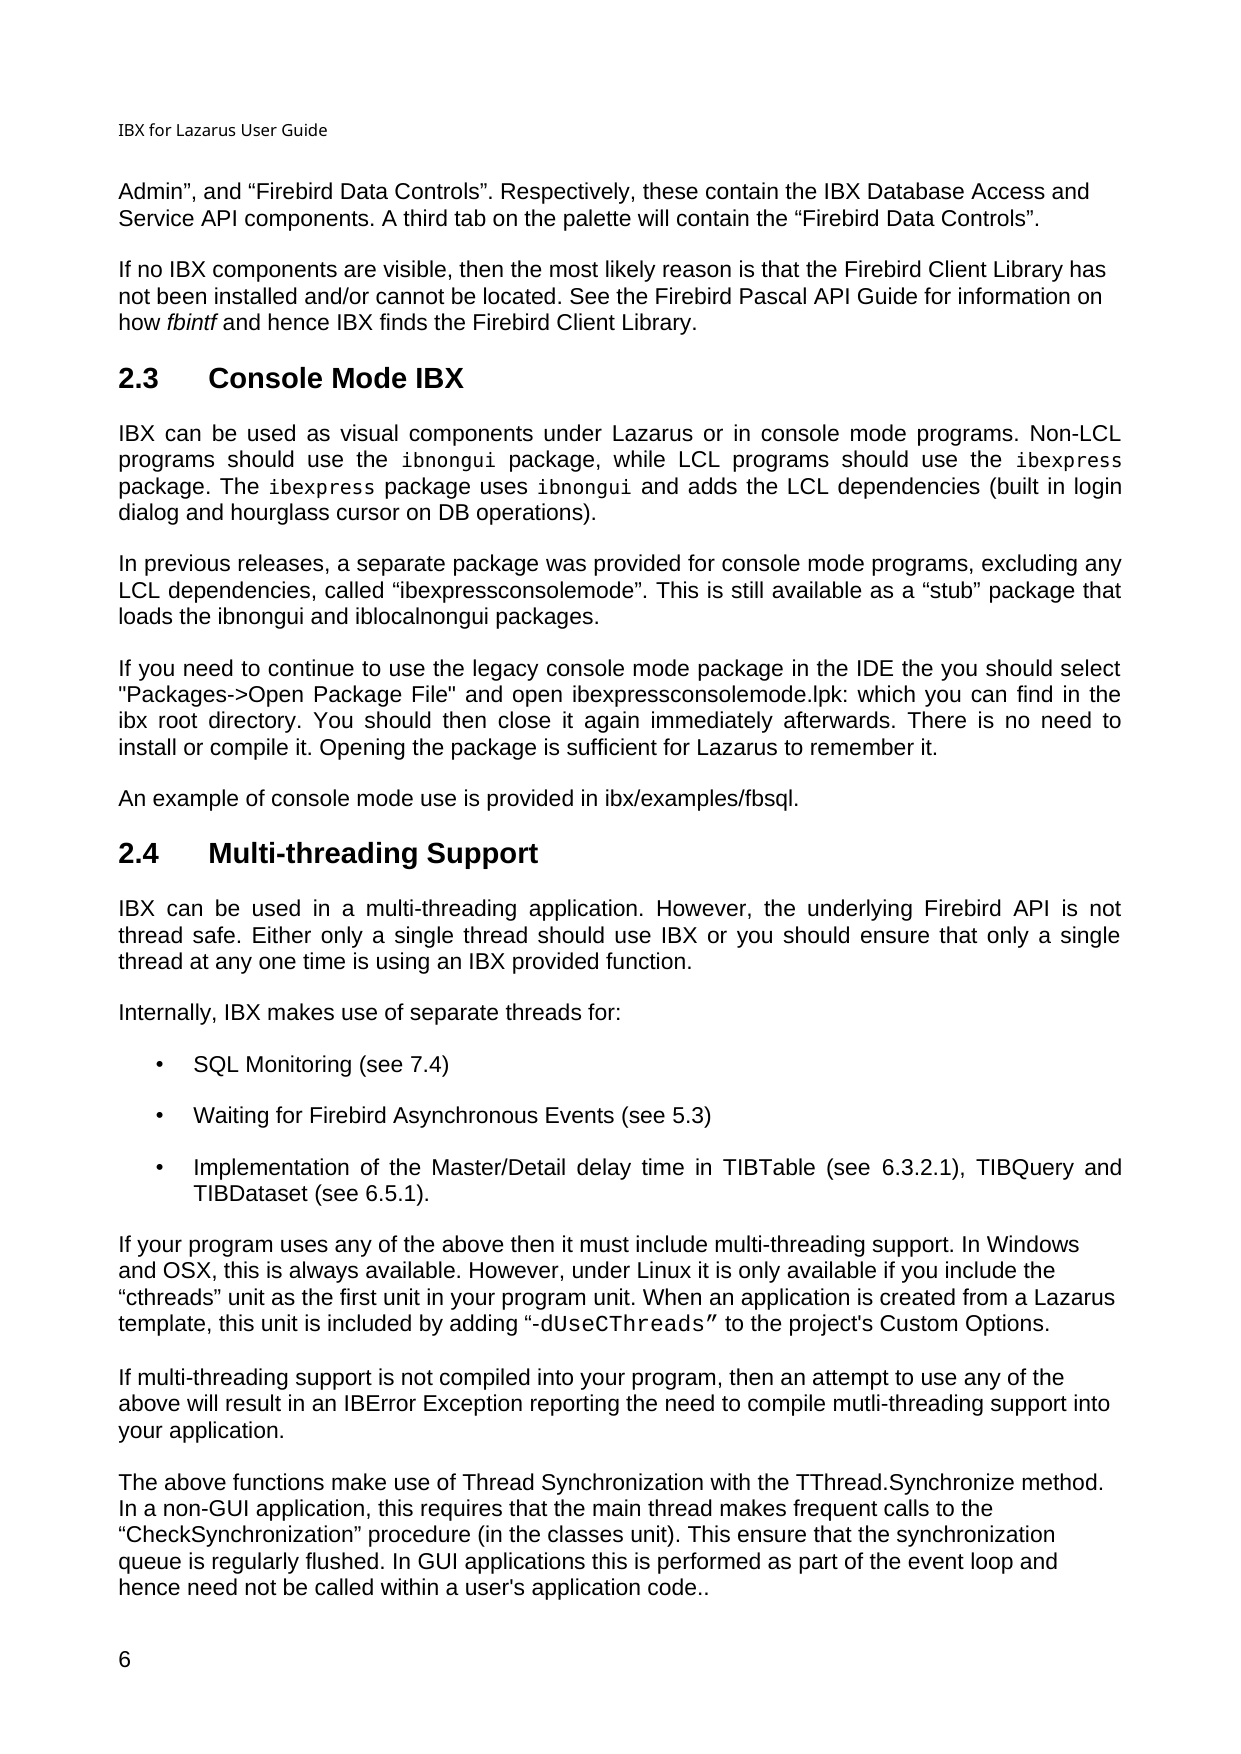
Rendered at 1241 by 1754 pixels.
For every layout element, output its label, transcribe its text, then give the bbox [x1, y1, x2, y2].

text Internally, IBX makes use of separate threads for: [118, 999, 1122, 1026]
text IBX can be used as visual components under Lazarus or in console mode programs. Non-LCL programs should use the ibnongui package, while LCL programs should use the ibexpress package. The ibexpress package uses ibnongui and adds the LCL dependencies (built in login dialog and hourglass cursor on DB operations). [118, 420, 1122, 525]
subtitle Multi-threading Support [118, 836, 1122, 870]
text Admin”, and “Firebird Data Controls”. Respectively, these contain the IBX Database Access and Service API components. A third tab on the palette will contain the “Firebird Data Controls”. [118, 178, 1122, 231]
text If your program uses any of the above then it must include multi-threading support. In Windows and OSX, this is always available. However, under Linux it is only available if you include the “cthreads” unit as the first unit in your program unit. When an application is created from a Lazarus template, this unit is included by adding “-dUseCThreads” to the project's Custom Options. [118, 1231, 1122, 1338]
text IBX can be used in a multi-threading application. However, the underlying Firebird API is not thread safe. Either only a single thread should use IBX or you should ensure that only a single thread at any one time is using an IBX provided function. [118, 895, 1122, 974]
list Implementation of the Master/Detail delay time in TIBTable (see 6.3.2.1), TIBQuery and TIBDataset (see 6.5.1). [156, 1153, 1122, 1206]
subtitle Console Mode IBX [118, 361, 1122, 394]
text An example of console mode use is provided in ibx/examples/fbsql. [118, 785, 1122, 811]
text If no IBX components are visible, then the most likely reason is that the Firebird Client Library has not been installed and/or cannot be located. See the Firebird Pascal API Guide for information on how fbintf and hence IBX finds the Firebird Client Library. [118, 256, 1122, 335]
list SQL Monitoring (see 7.4) [156, 1051, 1122, 1077]
text If you need to continue to use the legacy console mode package in the IDE the you should select "Packages->Open Package File" and open ibexpressconsolemode.lpk: which you can find in the ibx root directory. You should then close it again immediately afterwards. There is no need to install or compile it. Opening the package is sufficient for Lazarus to remember it. [118, 654, 1122, 760]
text If multi-threading support is not compiled into your program, then an attempt to use any of the above will result in an IBError Exception reporting the need to compile mutli-threading support into your application. [118, 1364, 1122, 1443]
text In previous releases, a separate package was provided for console mode programs, excluding any LCL dependencies, called “ibexpressconsolemode”. This is still available as a “stub” package that loads the ibnongui and iblocalnongui packages. [118, 550, 1122, 629]
list Waiting for Firebird Asynchronous Events (see 5.3) [156, 1102, 1122, 1128]
text The above functions make use of Thread Synchronization with the TThread.Synchronize method. In a non-GUI application, this requires that the main thread makes frequent calls to the “CheckSynchronization” procedure (in the classes unit). This ensure that the synchronization queue is regularly flushed. In GUI applications this is performed as part of the event loop and hence need not be called within a user's application code.. [118, 1469, 1122, 1600]
